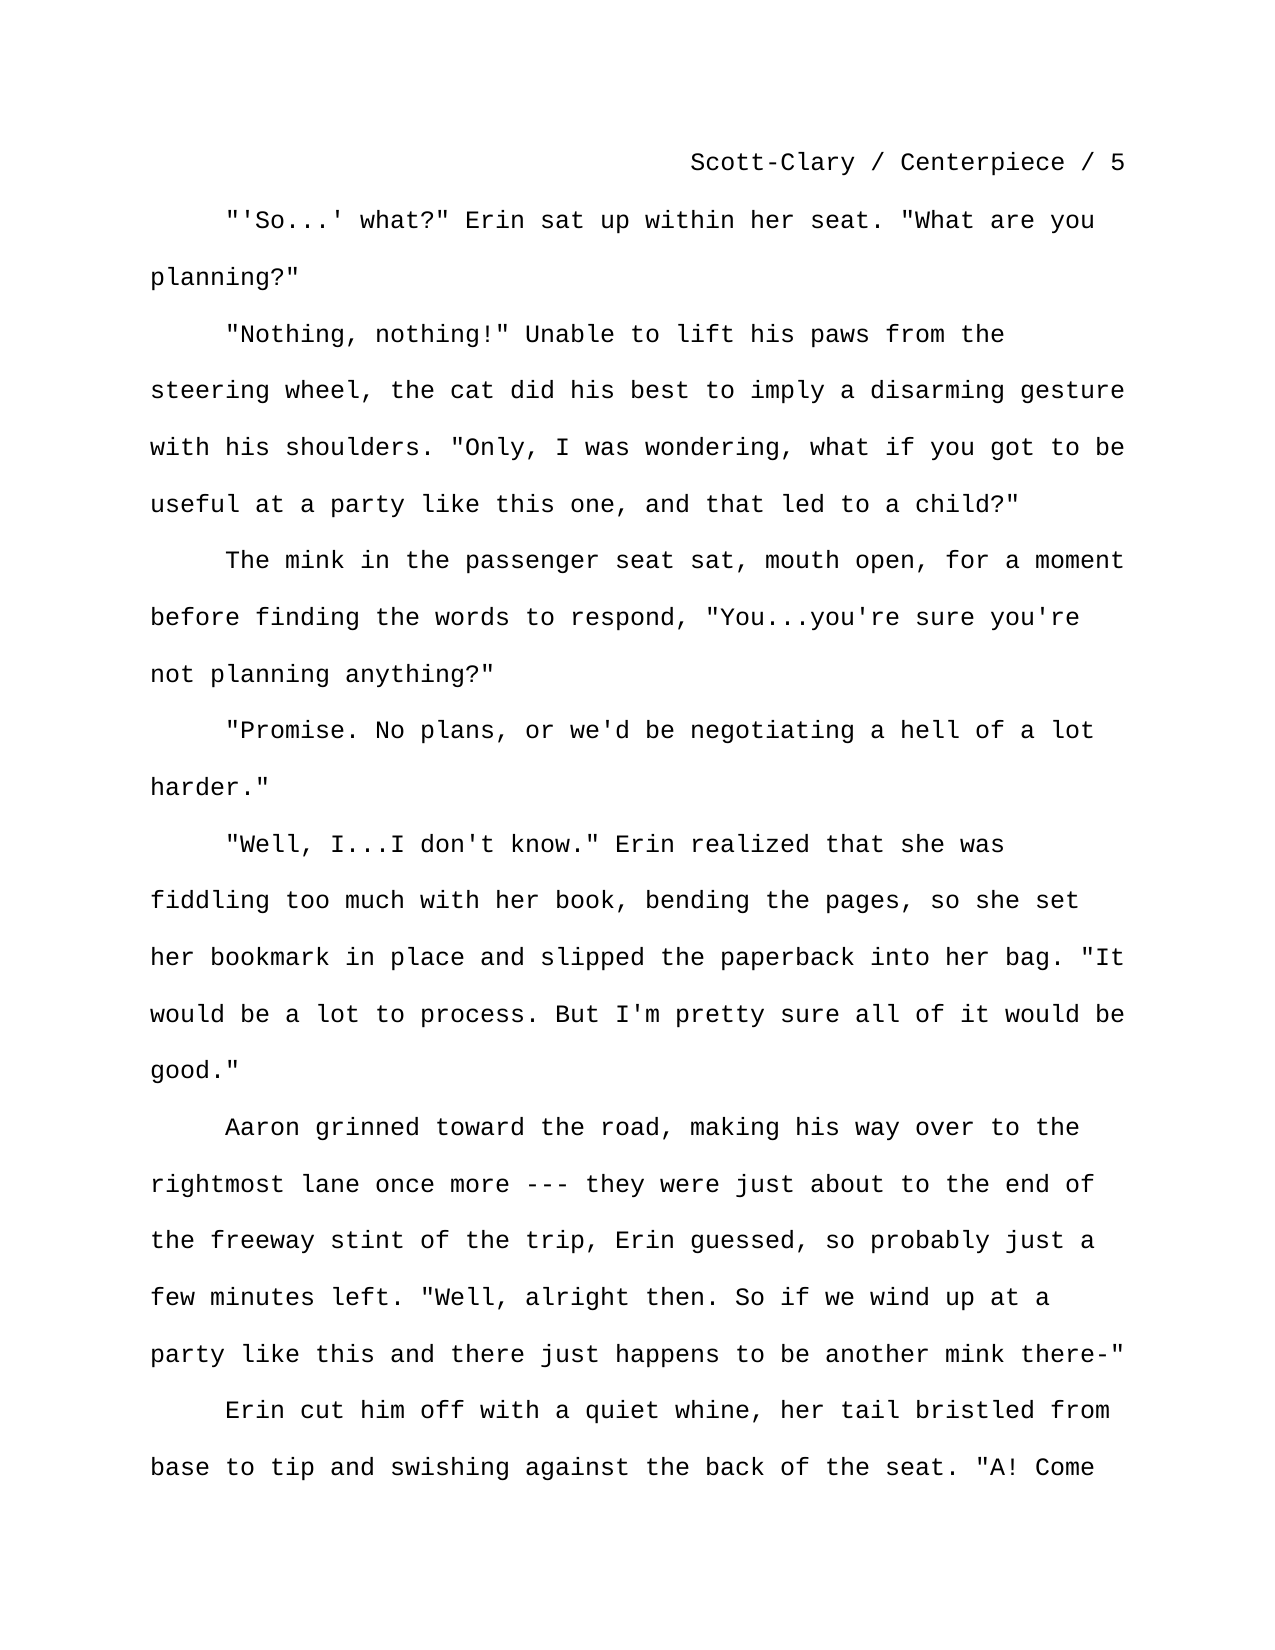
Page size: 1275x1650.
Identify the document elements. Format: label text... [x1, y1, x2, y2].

text The mink in the passenger seat sat, mouth open, for a moment before finding the words to respond, "You...you're sure you're not planning anything?" [150, 548, 1125, 689]
text "Well, I...I don't know." Erin realized that she was fiddling too much with her book, bending the pages, so she set her bookmark in place and slipped the paperback into her bag. "It would be a lot to process. But I'm pretty sure all of it would be good." [150, 831, 1125, 1086]
text "Promise. No plans, or we'd be negotiating a hell of a lot harder." [150, 718, 1125, 803]
text Erin cut him off with a quiet whine, her tail bristled from base to tip and swishing against the back of the seat. "A! Come [150, 1398, 1125, 1483]
text "'So...' what?" Erin sat up within her seat. "What are you planning?" [150, 208, 1125, 293]
text "Nothing, nothing!" Unable to lift his paws from the steering wheel, the cat did his best to imply a disarming gesture with his shoulders. "Only, I was wondering, what if you got to be useful at a party like this one, and that led to a child?" [150, 321, 1125, 519]
text Aaron grinned toward the road, making his way over to the rightmost lane once more --- they were just about to the end of the freeway stint of the trip, Erin guessed, so probably just a few minutes left. "Well, alright then. So if we wind up at a party like this and there just happens to be another mink there-" [150, 1114, 1125, 1369]
